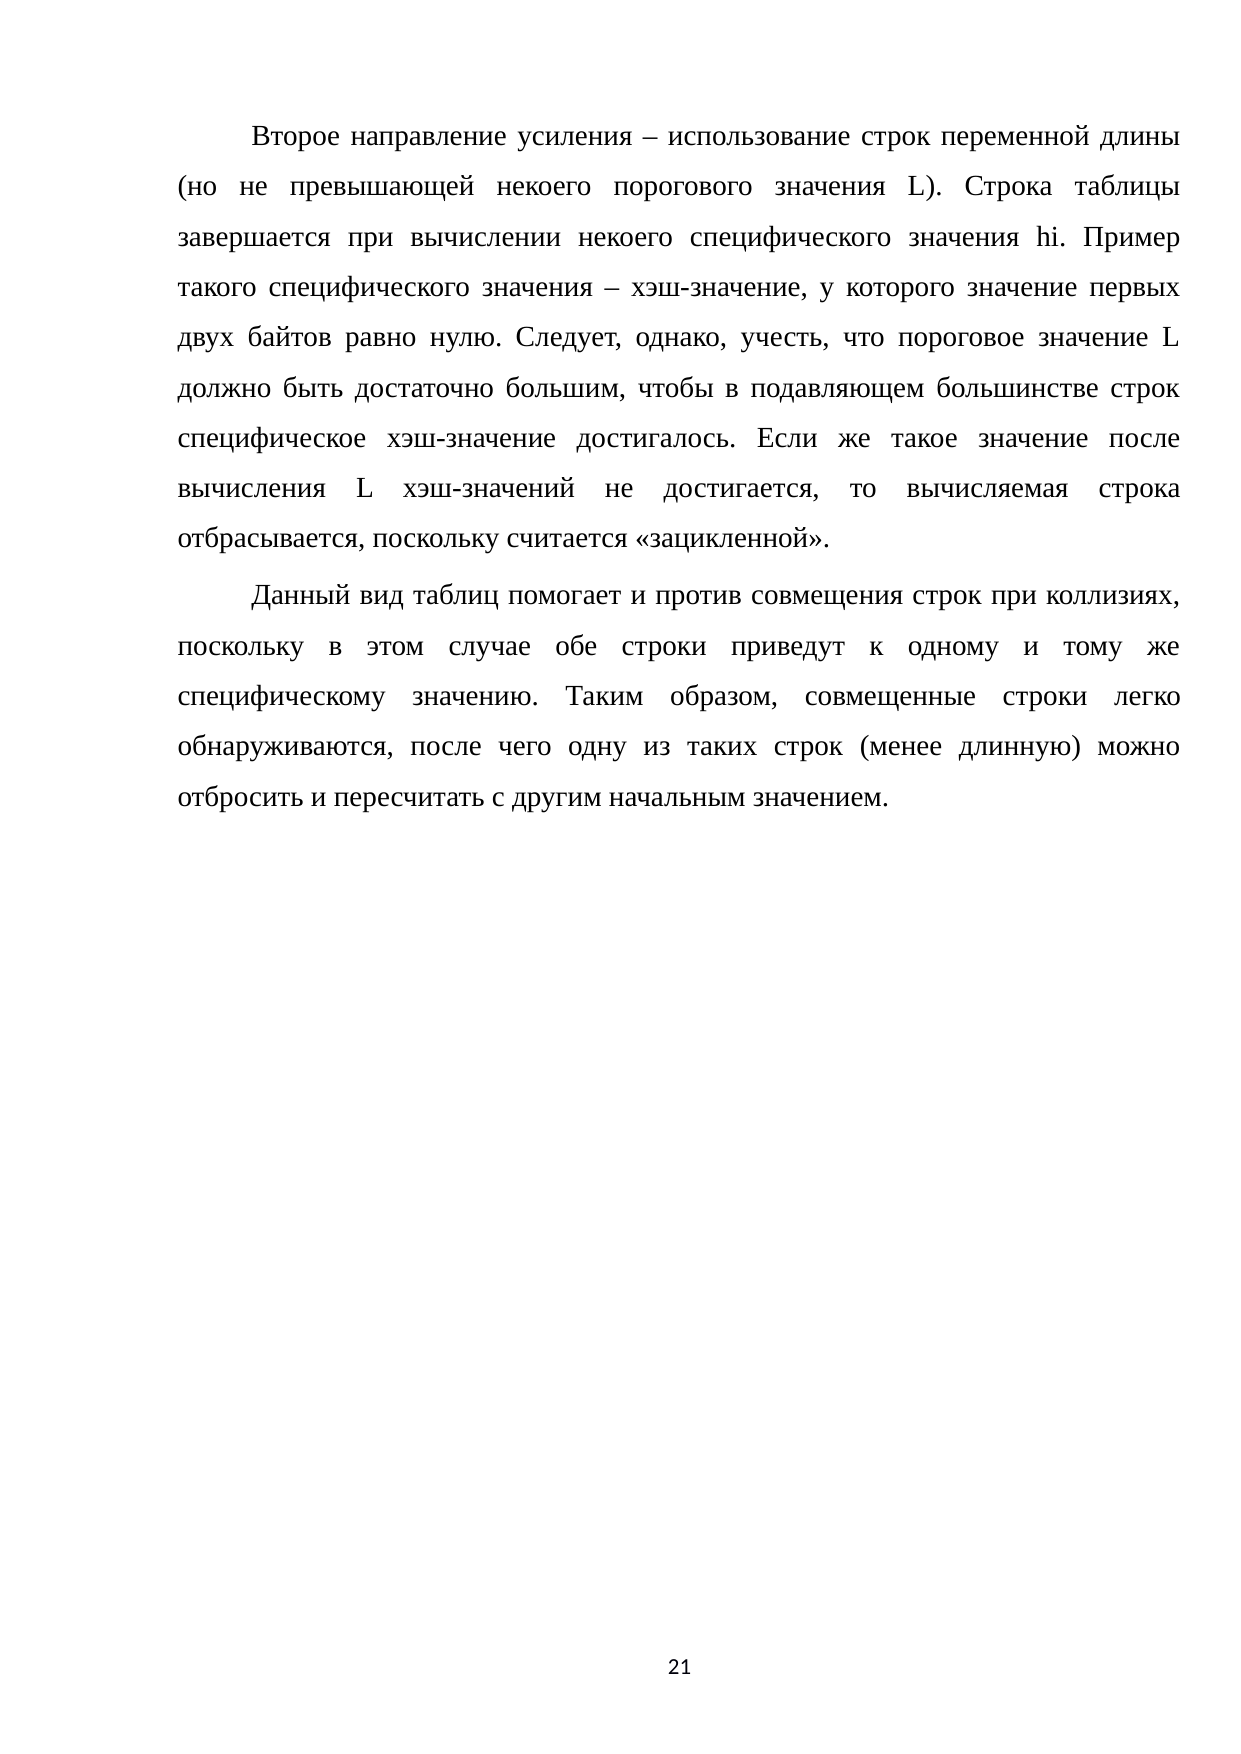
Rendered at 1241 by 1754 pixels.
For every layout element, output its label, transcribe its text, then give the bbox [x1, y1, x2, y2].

text Данный вид таблиц помогает и против совмещения строк при коллизиях, поскольку в этом случае обе строки приведут к одному и тому же специфическому значению. Таким образом, совмещенные строки легко обнаруживаются, после чего одну из таких строк (менее длинную) можно отбросить и пересчитать с другим начальным значением. [177, 577, 1181, 812]
text Второе направление усиления – использование строк переменной длины (но не превышающей некоего порогового значения L). Строка таблицы завершается при вычислении некоего специфического значения hi. Пример такого специфического значения – хэш-значение, у которого значение первых двух байтов равно нулю. Следует, однако, учесть, что пороговое значение L должно быть достаточно большим, чтобы в подавляющем большинстве строк специфическое хэш-значение достигалось. Если же такое значение после вычисления L хэш-значений не достигается, то вычисляемая строка отбрасывается, поскольку считается «зацикленной». [177, 118, 1181, 554]
